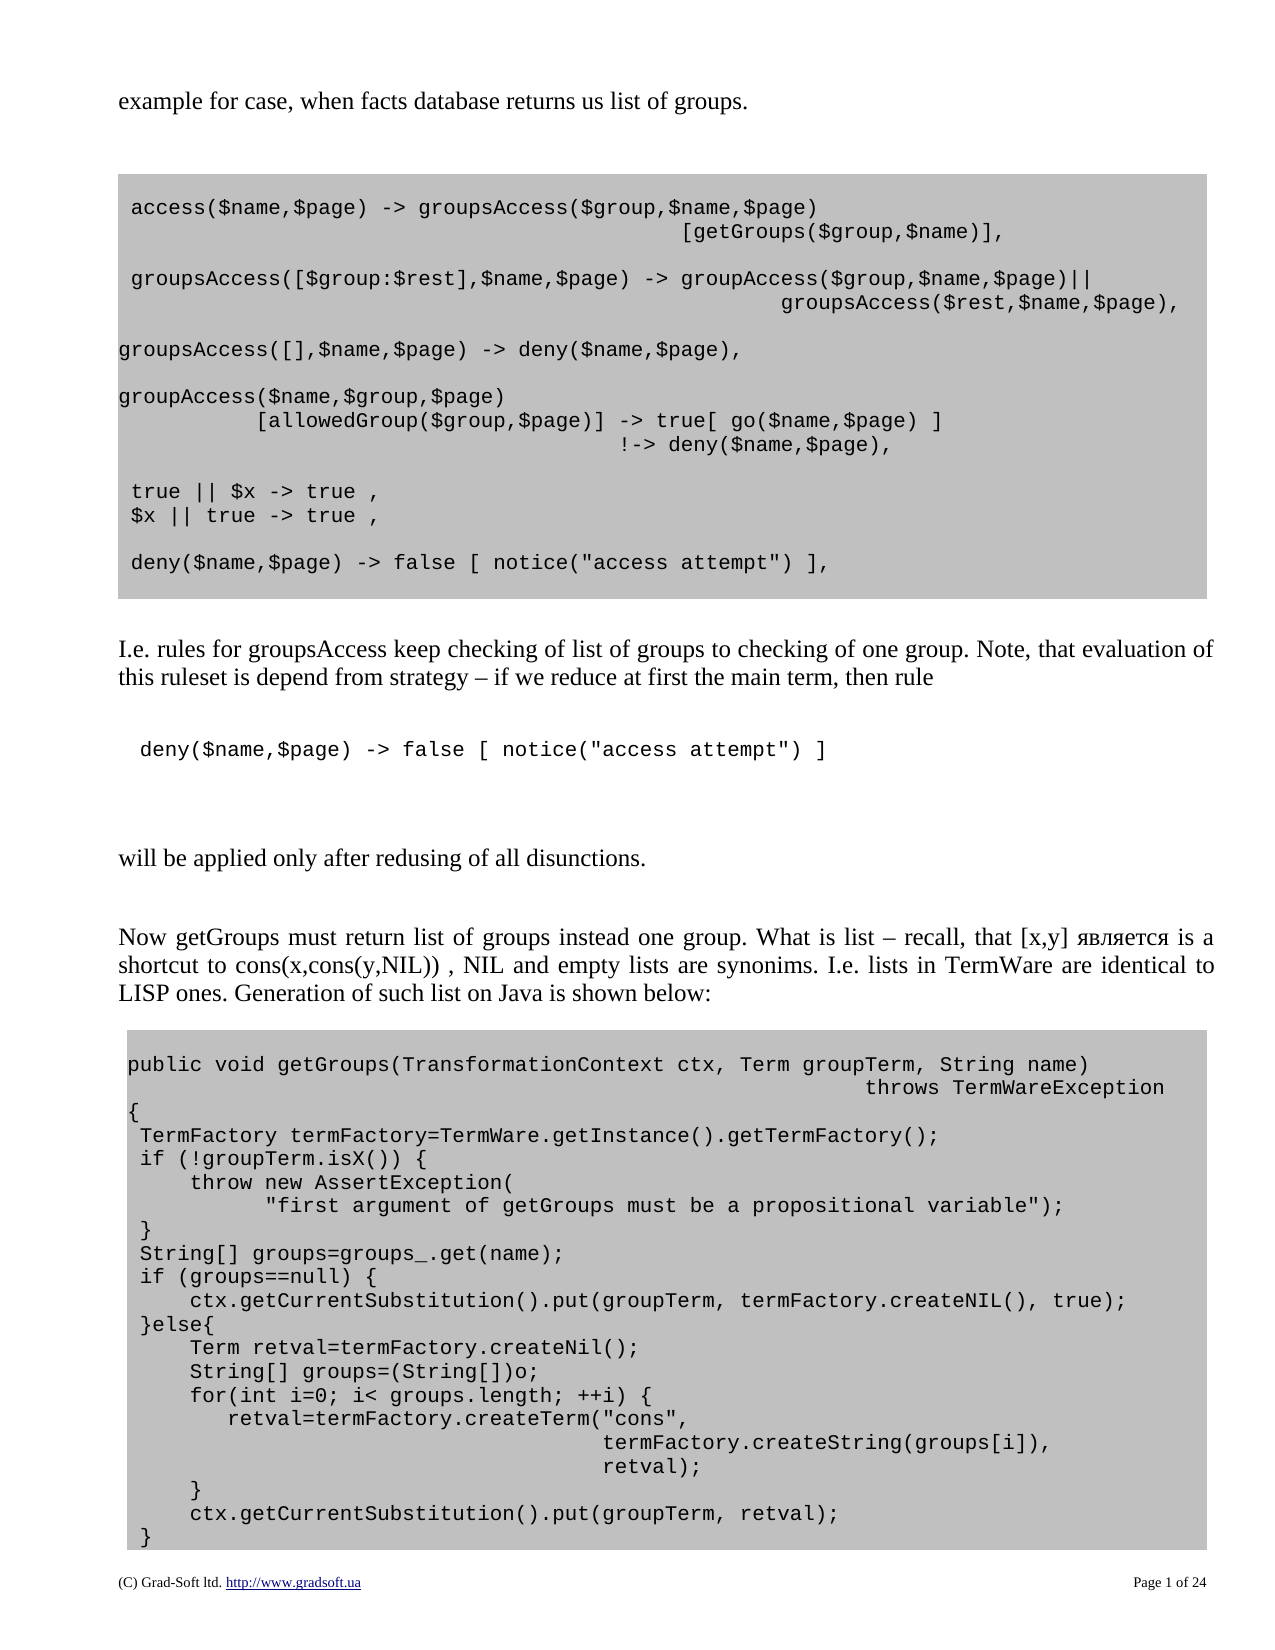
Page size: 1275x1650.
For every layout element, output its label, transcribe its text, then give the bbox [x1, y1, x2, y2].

text for(int i=0; i< groups.length; ++i) { [127, 1385, 1207, 1408]
text deny($name,$page) -> false [ notice("access attempt") ] [127, 739, 1207, 763]
text groupsAccess([],$name,$page) -> deny($name,$page), [118, 339, 1207, 363]
text will be applied only after redusing of all disunctions. [118, 844, 1216, 872]
text $x || true -> true , [118, 505, 1207, 528]
text !-> deny($name,$page), [118, 434, 1207, 457]
text throw new AssertException( [127, 1172, 1207, 1196]
text if (!groupTerm.isX()) { [127, 1148, 1207, 1172]
text retval); [127, 1456, 1207, 1479]
text String[] groups=groups_.get(name); [127, 1243, 1207, 1266]
text deny($name,$page) -> false [ notice("access attempt") ], [118, 552, 1207, 576]
text throws TermWareException [127, 1077, 1207, 1101]
text ctx.getCurrentSubstitution().put(groupTerm, termFactory.createNIL(), true); [127, 1290, 1207, 1314]
text groupsAccess([$group:$rest],$name,$page) -> groupAccess($group,$name,$page)|| [118, 268, 1207, 292]
text TermFactory termFactory=TermWare.getInstance().getTermFactory(); [127, 1124, 1207, 1148]
text public void getGroups(TransformationContext ctx, Term groupTerm, String name) [127, 1054, 1207, 1077]
text true || $x -> true , [118, 481, 1207, 505]
text Now getGroups must return list of groups instead one group. What is list – recall, that [x,y] является is a shortcut to cons(x,cons(y,NIL)) , NIL and empty lists are synonims. I.e. lists in TermWare are identical to LISP ones. Generation of such list on Java is shown below: [118, 923, 1216, 1006]
text example for case, when facts database returns us list of groups. [118, 87, 1216, 114]
text "first argument of getGroups must be a propositional variable"); [127, 1196, 1207, 1219]
text groupsAccess($rest,$name,$page), [118, 292, 1207, 316]
text groupAccess($name,$group,$page) [118, 387, 1207, 410]
text [getGroups($group,$name)], [118, 221, 1207, 245]
text } [127, 1527, 1207, 1550]
text String[] groups=(String[])o; [127, 1361, 1207, 1385]
text termFactory.createString(groups[i]), [127, 1432, 1207, 1456]
text retval=termFactory.createTerm("cons", [127, 1408, 1207, 1432]
text if (groups==null) { [127, 1266, 1207, 1290]
text I.e. rules for groupsAccess keep checking of list of groups to checking of one group. Note, that evaluation of this ruleset is depend from strategy – if we reduce at first the main term, then rule [118, 635, 1216, 690]
text Term retval=termFactory.createNil(); [127, 1337, 1207, 1361]
text access($name,$page) -> groupsAccess($group,$name,$page) [118, 197, 1207, 221]
text ctx.getCurrentSubstitution().put(groupTerm, retval); [127, 1503, 1207, 1527]
text } [127, 1219, 1207, 1243]
text { [127, 1101, 1207, 1124]
text [allowedGroup($group,$page)] -> true[ go($name,$page) ] [118, 410, 1207, 434]
text } [127, 1479, 1207, 1503]
text }else{ [127, 1314, 1207, 1337]
